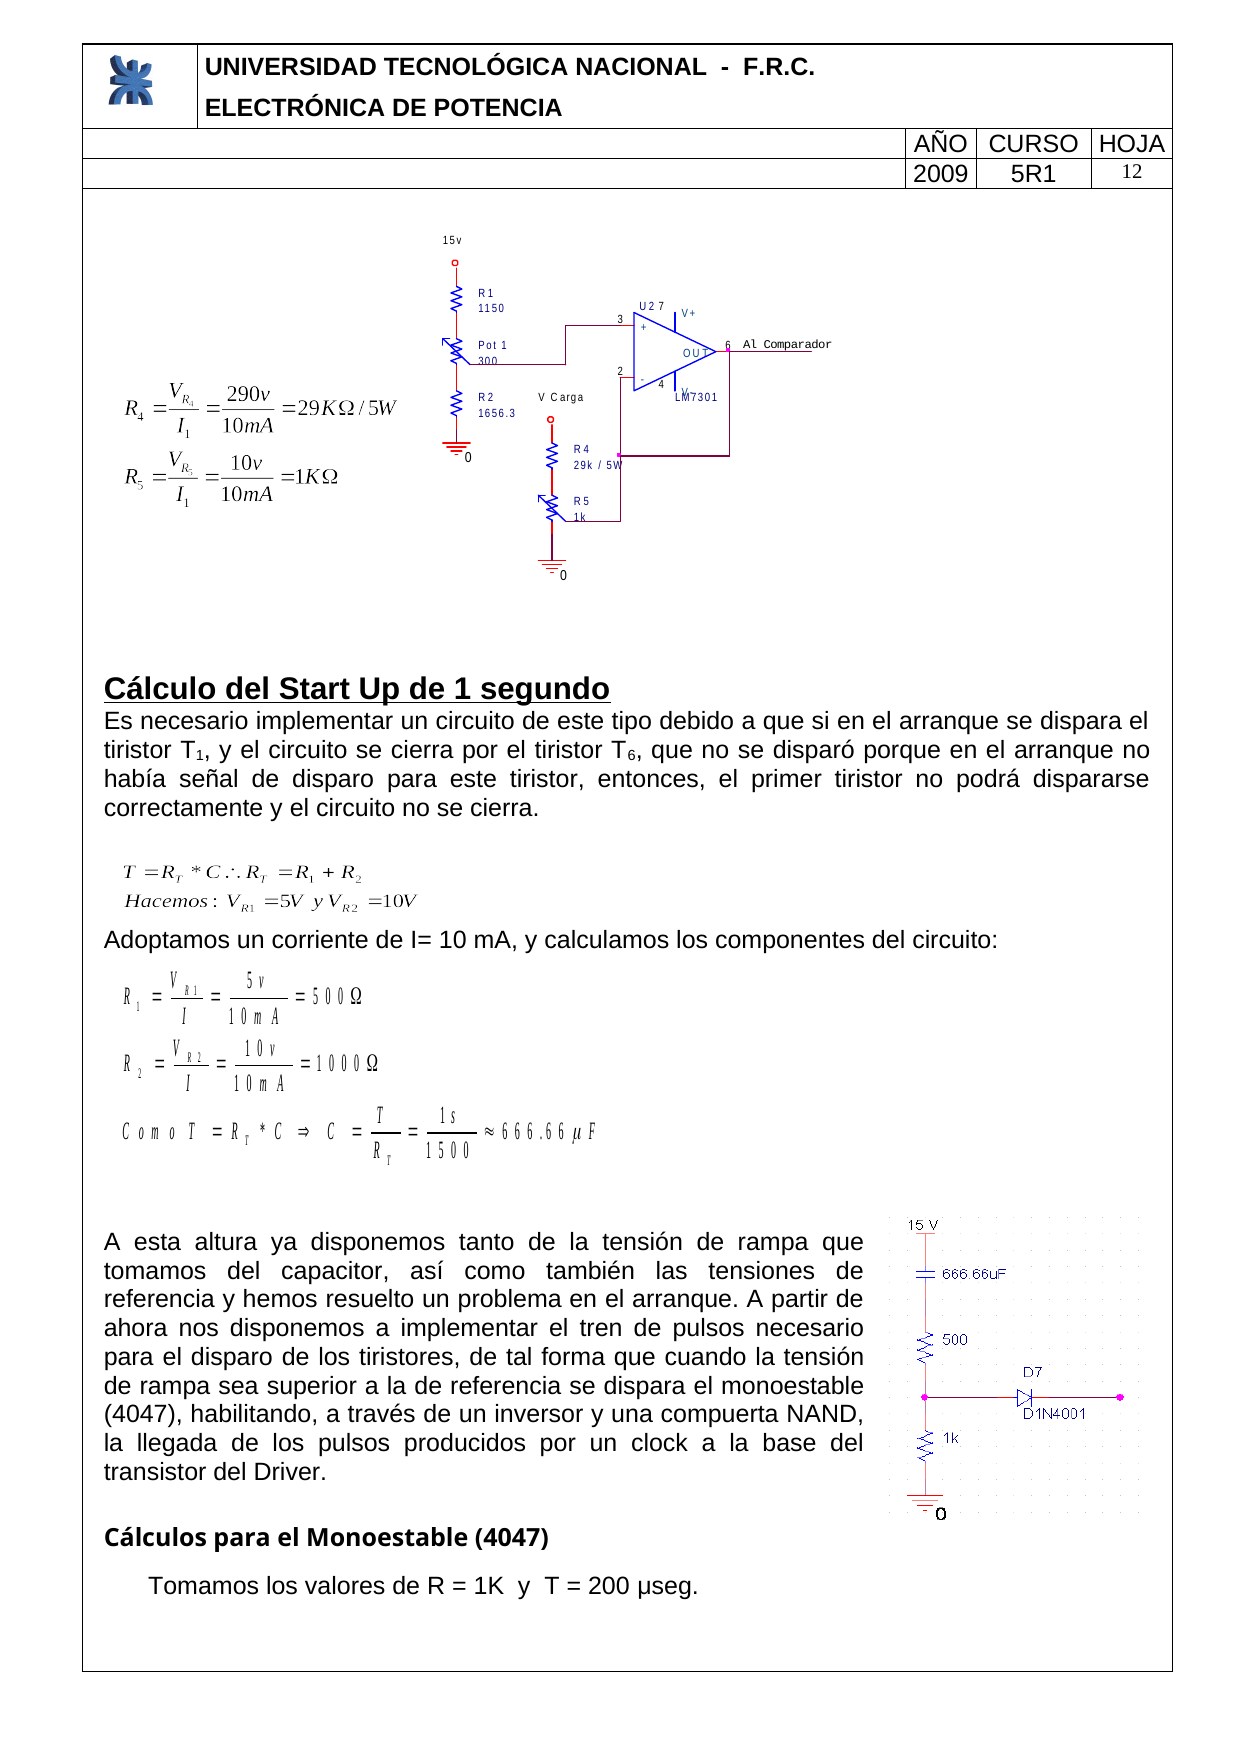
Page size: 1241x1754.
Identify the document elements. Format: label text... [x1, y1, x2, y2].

text A esta altura ya disponemos tanto de la tensión de rampa que tomamos del capacitor, así como también las tensiones de referencia y hemos resuelto un problema en el arranque. A partir de ahora nos disponemos a implementar el tren de pulsos necesario para el disparo de los tiristores, de tal forma que cuando la tensión de rampa sea superior a la de referencia se dispara el monoestable (4047), habilitando, a través de un inversor y una compuerta NAND, la llegada de los pulsos producidos por un clock a la base del transistor del Driver. [103, 1227, 884, 1486]
picture [885, 1202, 1143, 1528]
text Cálculos para el Monoestable (4047) [103, 1520, 1151, 1554]
text Tomamos los valores de R = 1K y T = 200 μseg. [103, 1571, 1151, 1600]
text Es necesario implementar un circuito de este tipo debido a que si en el arranque se dispara el tiristor T1, y el circuito se cierra por el tiristor T6, que no se disparó porque en el arranque no había señal de disparo para este tiristor, entonces, el primer tiristor no podrá dispararse correctamente y el circuito no se cierra. [103, 706, 1151, 821]
picture [106, 54, 154, 106]
text Cálculo del Start Up de 1 segundo [103, 670, 1151, 706]
text Adoptamos un corriente de I= 10 mA, y calculamos los componentes del circuito: [103, 925, 1151, 954]
